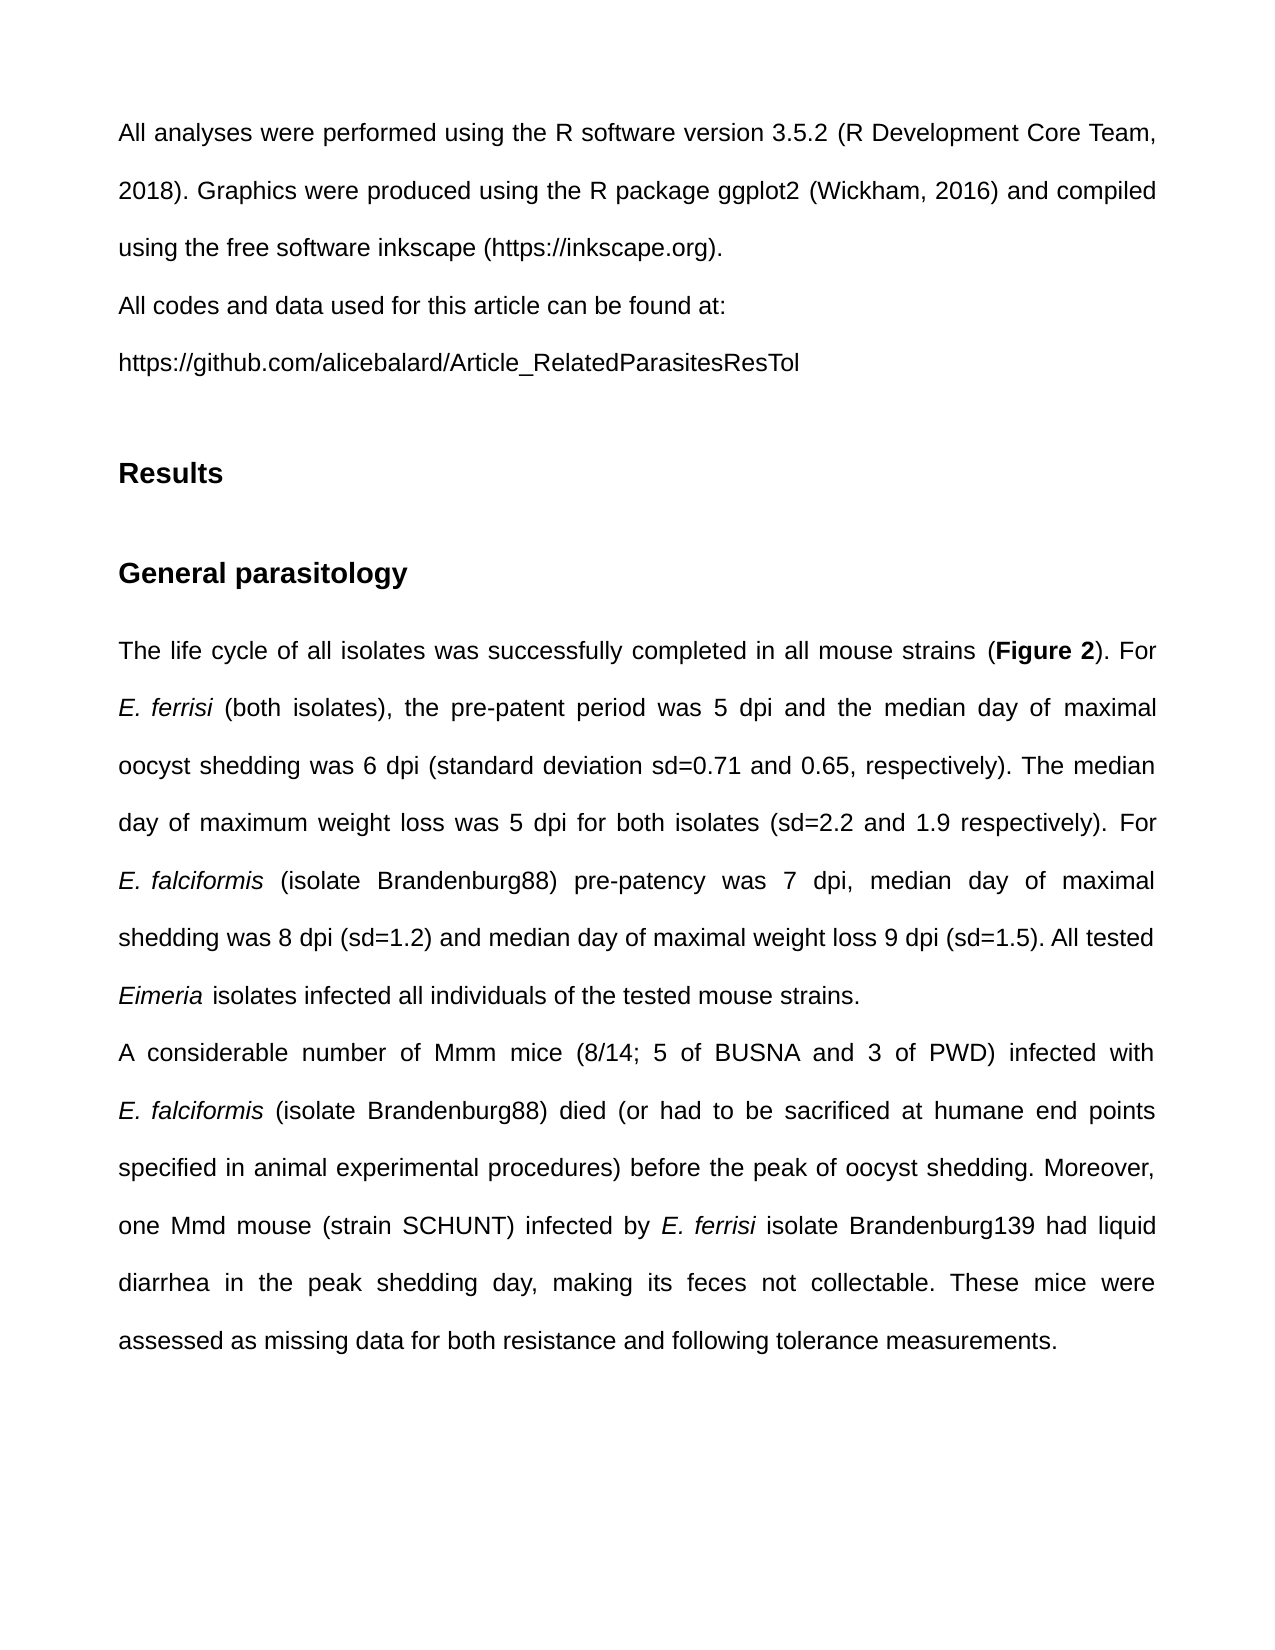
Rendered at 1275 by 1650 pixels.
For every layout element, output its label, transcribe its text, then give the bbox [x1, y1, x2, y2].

subtitle General parasitology [118, 556, 1157, 589]
text All codes and data used for this article can be found at: https://github.com/alicebalard/Article_RelatedParasitesResTol [118, 291, 1157, 377]
text All analyses were performed using the R software version 3.5.2 (R Development Core Team, 2018). Graphics were produced using the R package ggplot2 (Wickham, 2016) and compiled using the free software inkscape (https://inkscape.org). [118, 118, 1157, 262]
subtitle Results [118, 456, 1157, 489]
text A considerable number of Mmm mice (8/14; 5 of BUSNA and 3 of PWD) infected with E. falciformis (isolate Brandenburg88) died (or had to be sacrificed at humane end points specified in animal experimental procedures) before the peak of oocyst shedding. Moreover, one Mmd mouse (strain SCHUNT) infected by E. ferrisi isolate Brandenburg139 had liquid diarrhea in the peak shedding day, making its feces not collectable. These mice were assessed as missing data for both resistance and following tolerance measurements. [118, 1038, 1157, 1354]
text The life cycle of all isolates was successfully completed in all mouse strains (Figure 2). For E. ferrisi (both isolates), the pre-patent period was 5 dpi and the median day of maximal oocyst shedding was 6 dpi (standard deviation sd=0.71 and 0.65, respectively). The median day of maximum weight loss was 5 dpi for both isolates (sd=2.2 and 1.9 respectively). For E. falciformis (isolate Brandenburg88) pre-patency was 7 dpi, median day of maximal shedding was 8 dpi (sd=1.2) and median day of maximal weight loss 9 dpi (sd=1.5). All tested Eimeria isolates infected all individuals of the tested mouse strains. [118, 636, 1157, 1009]
